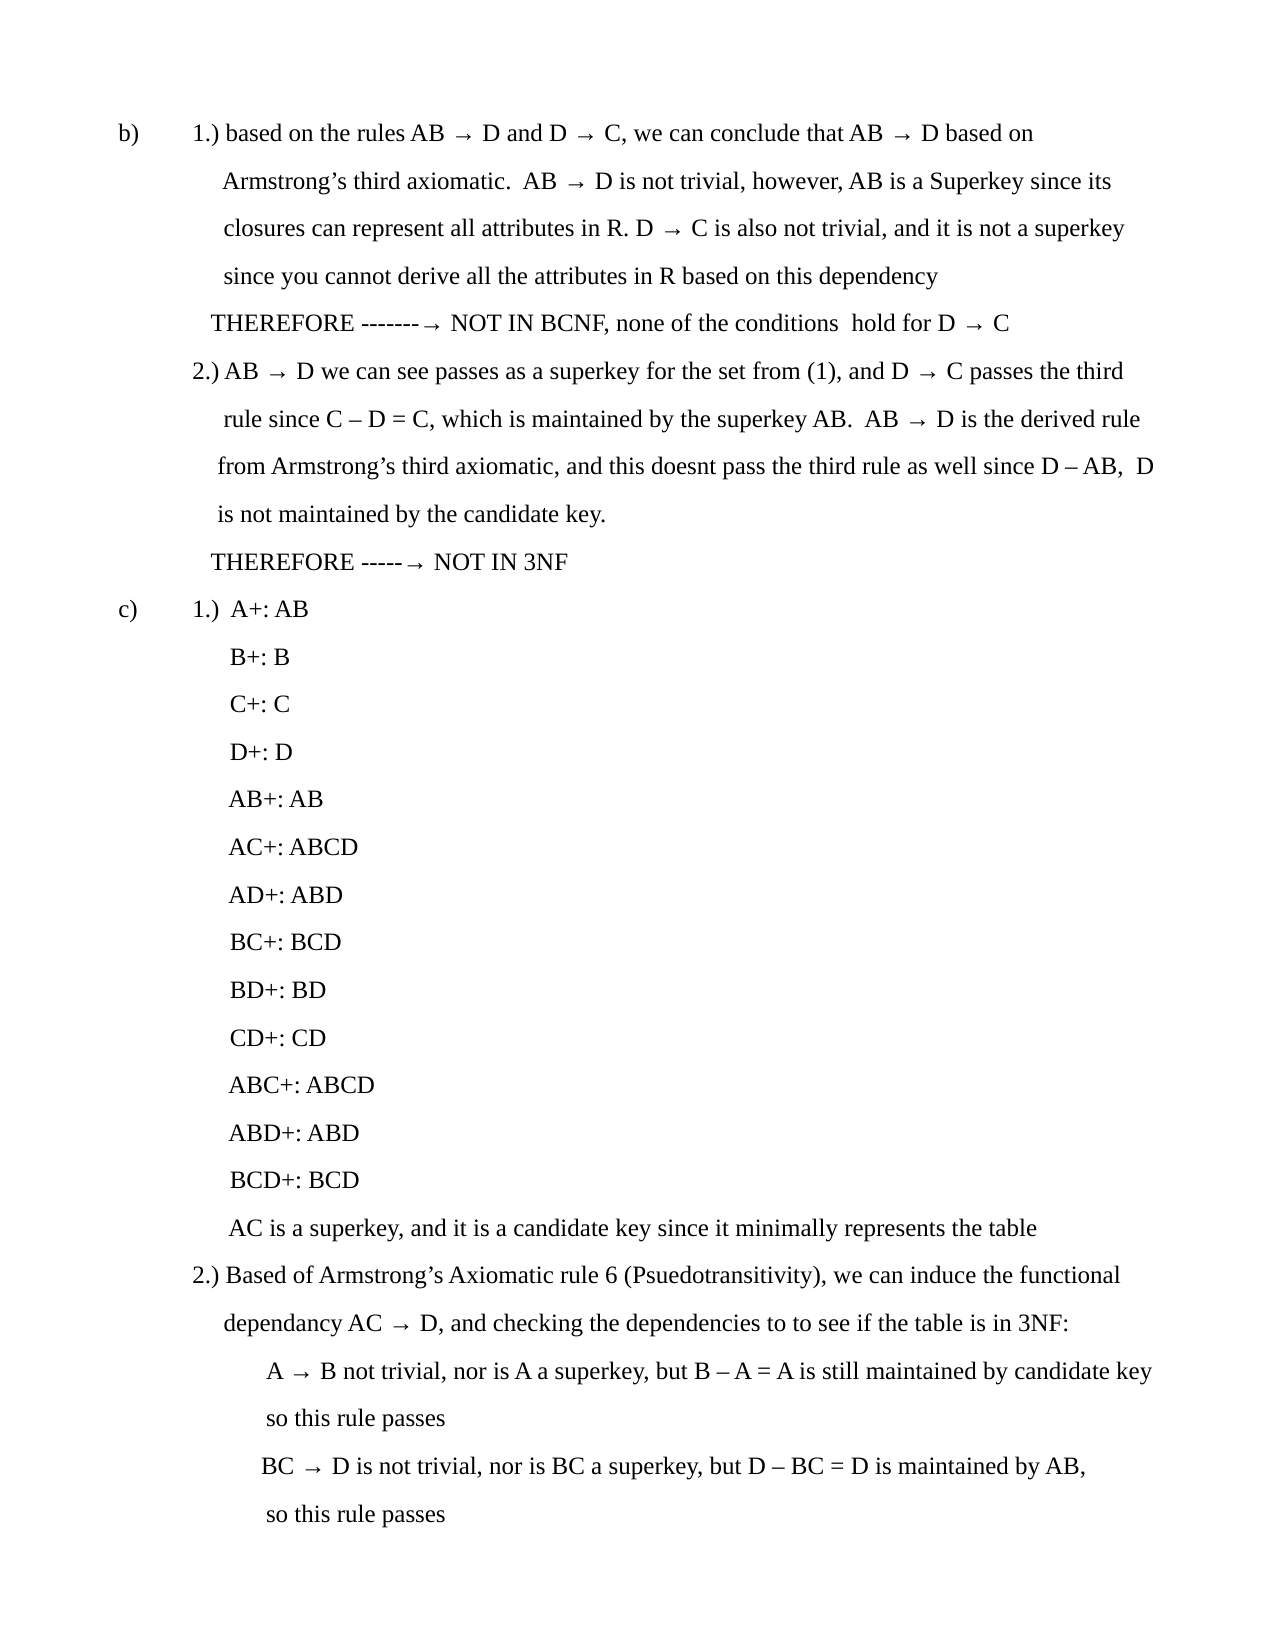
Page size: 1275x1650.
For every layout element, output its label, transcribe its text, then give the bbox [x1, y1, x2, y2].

text from Armstrong’s third axiomatic, and this doesnt pass the third rule as well since D – AB, D [118, 451, 1157, 480]
text dependancy AC → D, and checking the dependencies to to see if the table is in 3NF: [118, 1308, 1157, 1337]
text C+: C [118, 689, 1157, 718]
text AC+: ABCD [118, 832, 1157, 861]
text b) 1.) based on the rules AB → D and D → C, we can conclude that AB → D based on [118, 118, 1157, 147]
text 2.) AB → D we can see passes as a superkey for the set from (1), and D → C passes the third [118, 356, 1157, 385]
text is not maintained by the candidate key. [118, 499, 1157, 528]
text THEREFORE -----→ NOT IN 3NF [118, 547, 1157, 575]
text c) 1.) A+: AB [118, 594, 1157, 623]
text AC is a superkey, and it is a candidate key since it minimally represents the table [118, 1213, 1157, 1242]
text since you cannot derive all the attributes in R based on this dependency [118, 261, 1157, 290]
text B+: B [118, 642, 1157, 671]
text ABD+: ABD [118, 1118, 1157, 1147]
text so this rule passes [118, 1403, 1157, 1432]
text D+: D [118, 737, 1157, 766]
text BC → D is not trivial, nor is BC a superkey, but D – BC = D is maintained by AB, [118, 1451, 1157, 1480]
text A → B not trivial, nor is A a superkey, but B – A = A is still maintained by candidate key [118, 1356, 1157, 1384]
text 2.) Based of Armstrong’s Axiomatic rule 6 (Psuedotransitivity), we can induce the functional [118, 1261, 1157, 1289]
text BCD+: BCD [118, 1165, 1157, 1194]
text closures can represent all attributes in R. D → C is also not trivial, and it is not a superkey [118, 213, 1157, 242]
text CD+: CD [118, 1023, 1157, 1051]
text THEREFORE -------→ NOT IN BCNF, none of the conditions hold for D → C [118, 308, 1157, 337]
text Armstrong’s third axiomatic. AB → D is not trivial, however, AB is a Superkey since its [118, 166, 1157, 194]
text AB+: AB [118, 784, 1157, 813]
text so this rule passes [118, 1499, 1157, 1527]
text rule since C – D = C, which is maintained by the superkey AB. AB → D is the derived rule [118, 404, 1157, 432]
text BD+: BD [118, 975, 1157, 1004]
text AD+: ABD [118, 880, 1157, 908]
text ABC+: ABCD [118, 1070, 1157, 1099]
text BC+: BCD [118, 927, 1157, 956]
